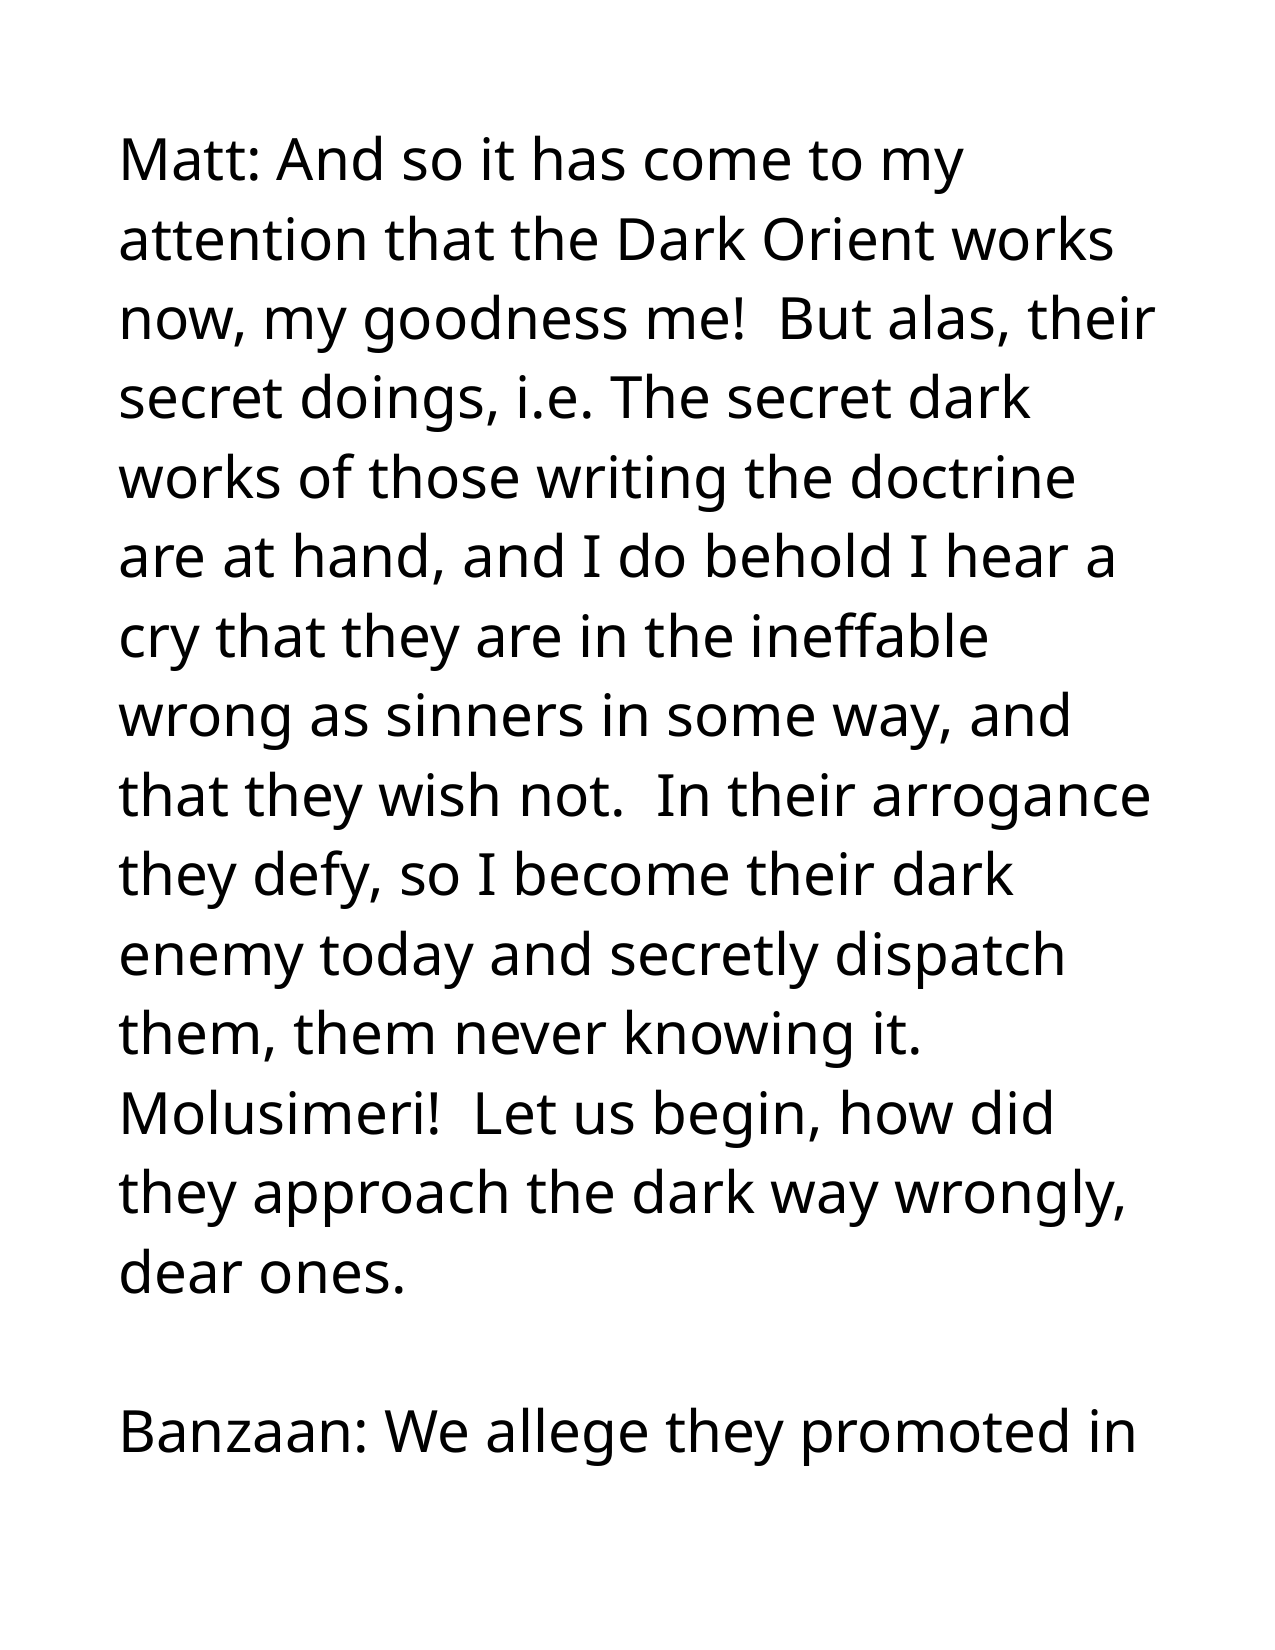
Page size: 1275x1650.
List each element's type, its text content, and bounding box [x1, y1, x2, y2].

text Matt: And so it has come to my attention that the Dark Orient works now, my goodness me! But alas, their secret doings, i.e. The secret dark works of those writing the doctrine are at hand, and I do behold I hear a cry that they are in the ineffable wrong as sinners in some way, and that they wish not. In their arrogance they defy, so I become their dark enemy today and secretly dispatch them, them never knowing it. Molusimeri! Let us begin, how did they approach the dark way wrongly, dear ones. [118, 118, 1157, 1310]
text Banzaan: We allege they promoted in [118, 1390, 1157, 1469]
